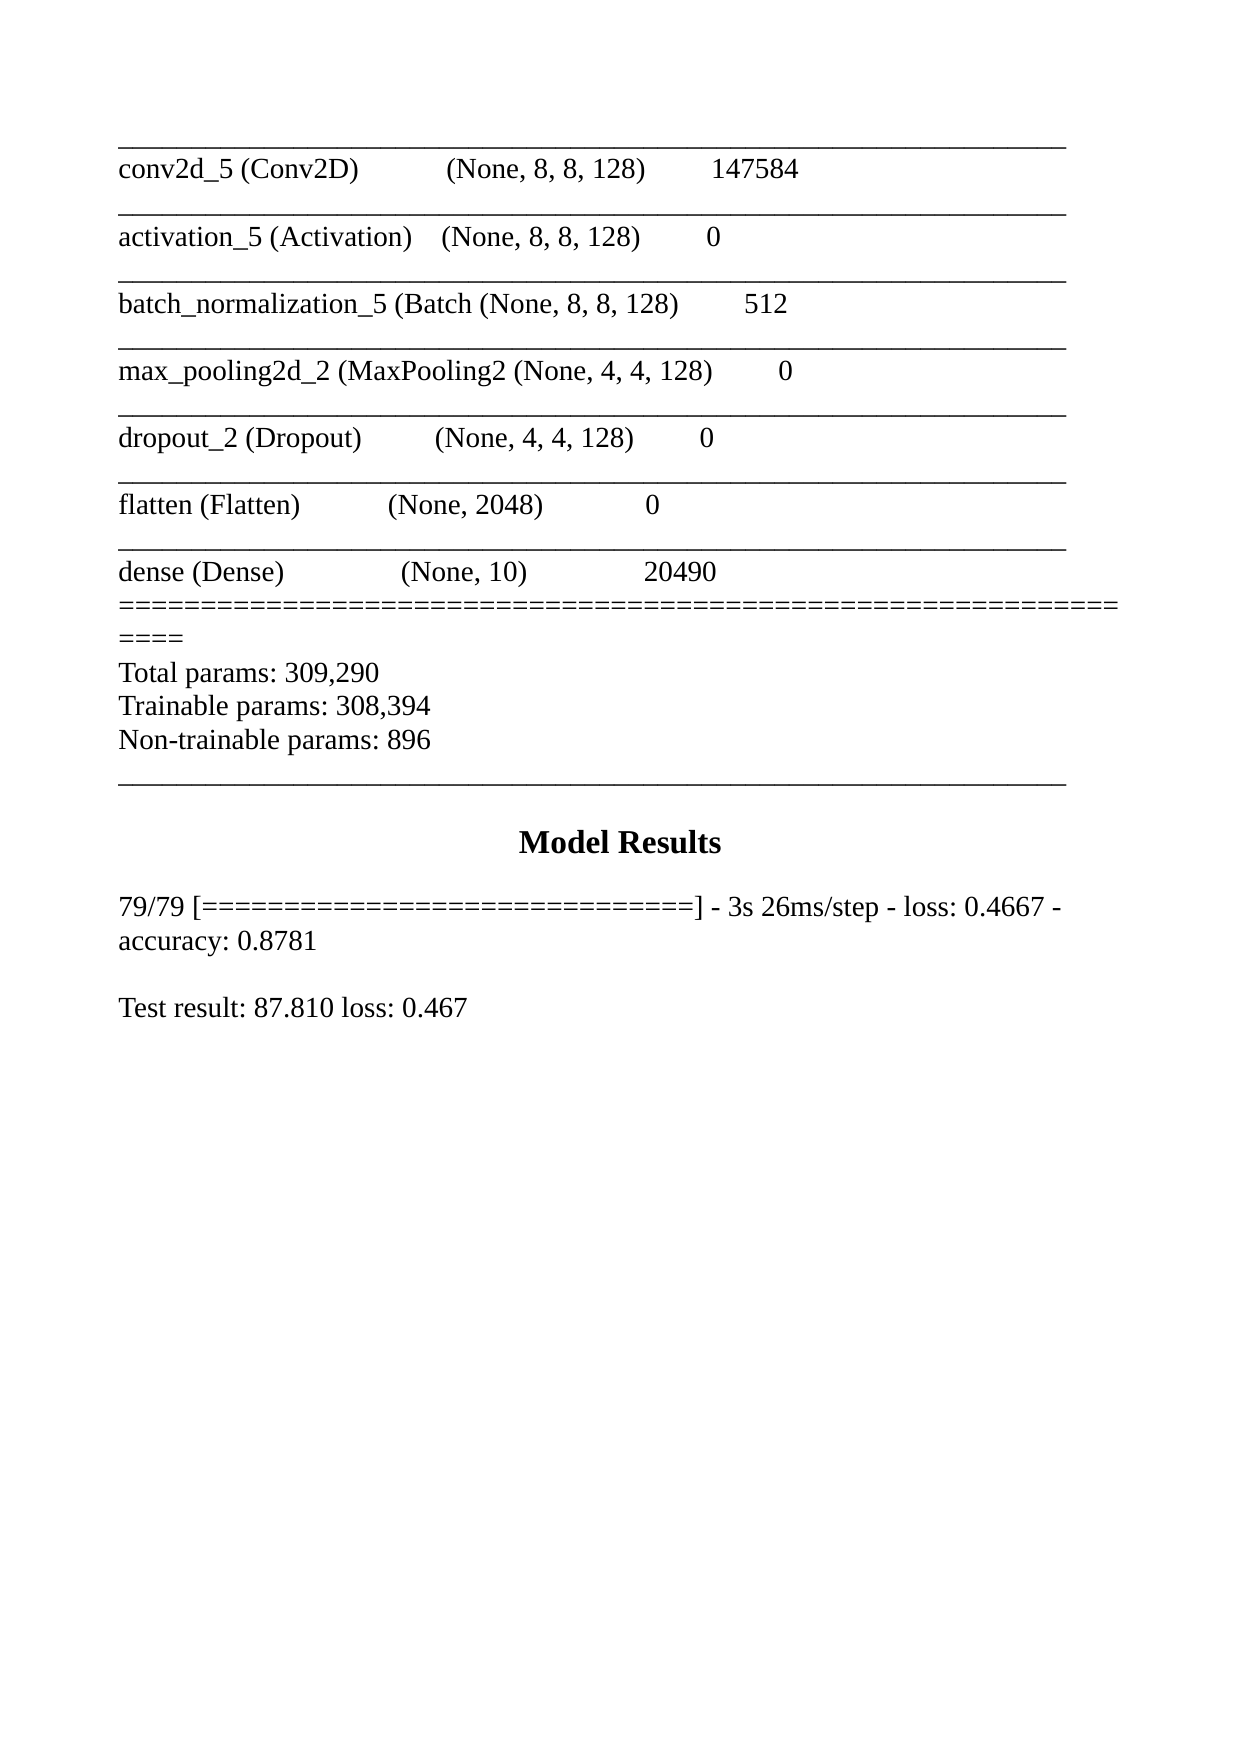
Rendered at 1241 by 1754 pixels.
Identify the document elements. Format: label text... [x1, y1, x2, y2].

text conv2d_5 (Conv2D) (None, 8, 8, 128) 147584 [118, 152, 1122, 185]
text _________________________________________________________________ [118, 386, 1122, 420]
text Total params: 309,290 [118, 655, 1122, 688]
text _________________________________________________________________ [118, 185, 1122, 219]
text max_pooling2d_2 (MaxPooling2 (None, 4, 4, 128) 0 [118, 353, 1122, 386]
text Non-trainable params: 896 [118, 722, 1122, 755]
text ================================================================= [118, 588, 1122, 655]
text _________________________________________________________________ [118, 319, 1122, 353]
text _________________________________________________________________ [118, 453, 1122, 487]
text dropout_2 (Dropout) (None, 4, 4, 128) 0 [118, 420, 1122, 453]
text activation_5 (Activation) (None, 8, 8, 128) 0 [118, 219, 1122, 252]
text flatten (Flatten) (None, 2048) 0 [118, 487, 1122, 521]
text 79/79 [==============================] - 3s 26ms/step - loss: 0.4667 - accuracy: 0.8781 [118, 889, 1122, 957]
text _________________________________________________________________ [118, 118, 1122, 152]
text Test result: 87.810 loss: 0.467 [118, 990, 1122, 1024]
text dense (Dense) (None, 10) 20490 [118, 554, 1122, 588]
text _________________________________________________________________ [118, 252, 1122, 286]
text Trainable params: 308,394 [118, 688, 1122, 722]
text batch_normalization_5 (Batch (None, 8, 8, 128) 512 [118, 286, 1122, 319]
text Model Results [118, 822, 1122, 861]
text _________________________________________________________________ [118, 755, 1122, 789]
text _________________________________________________________________ [118, 521, 1122, 554]
